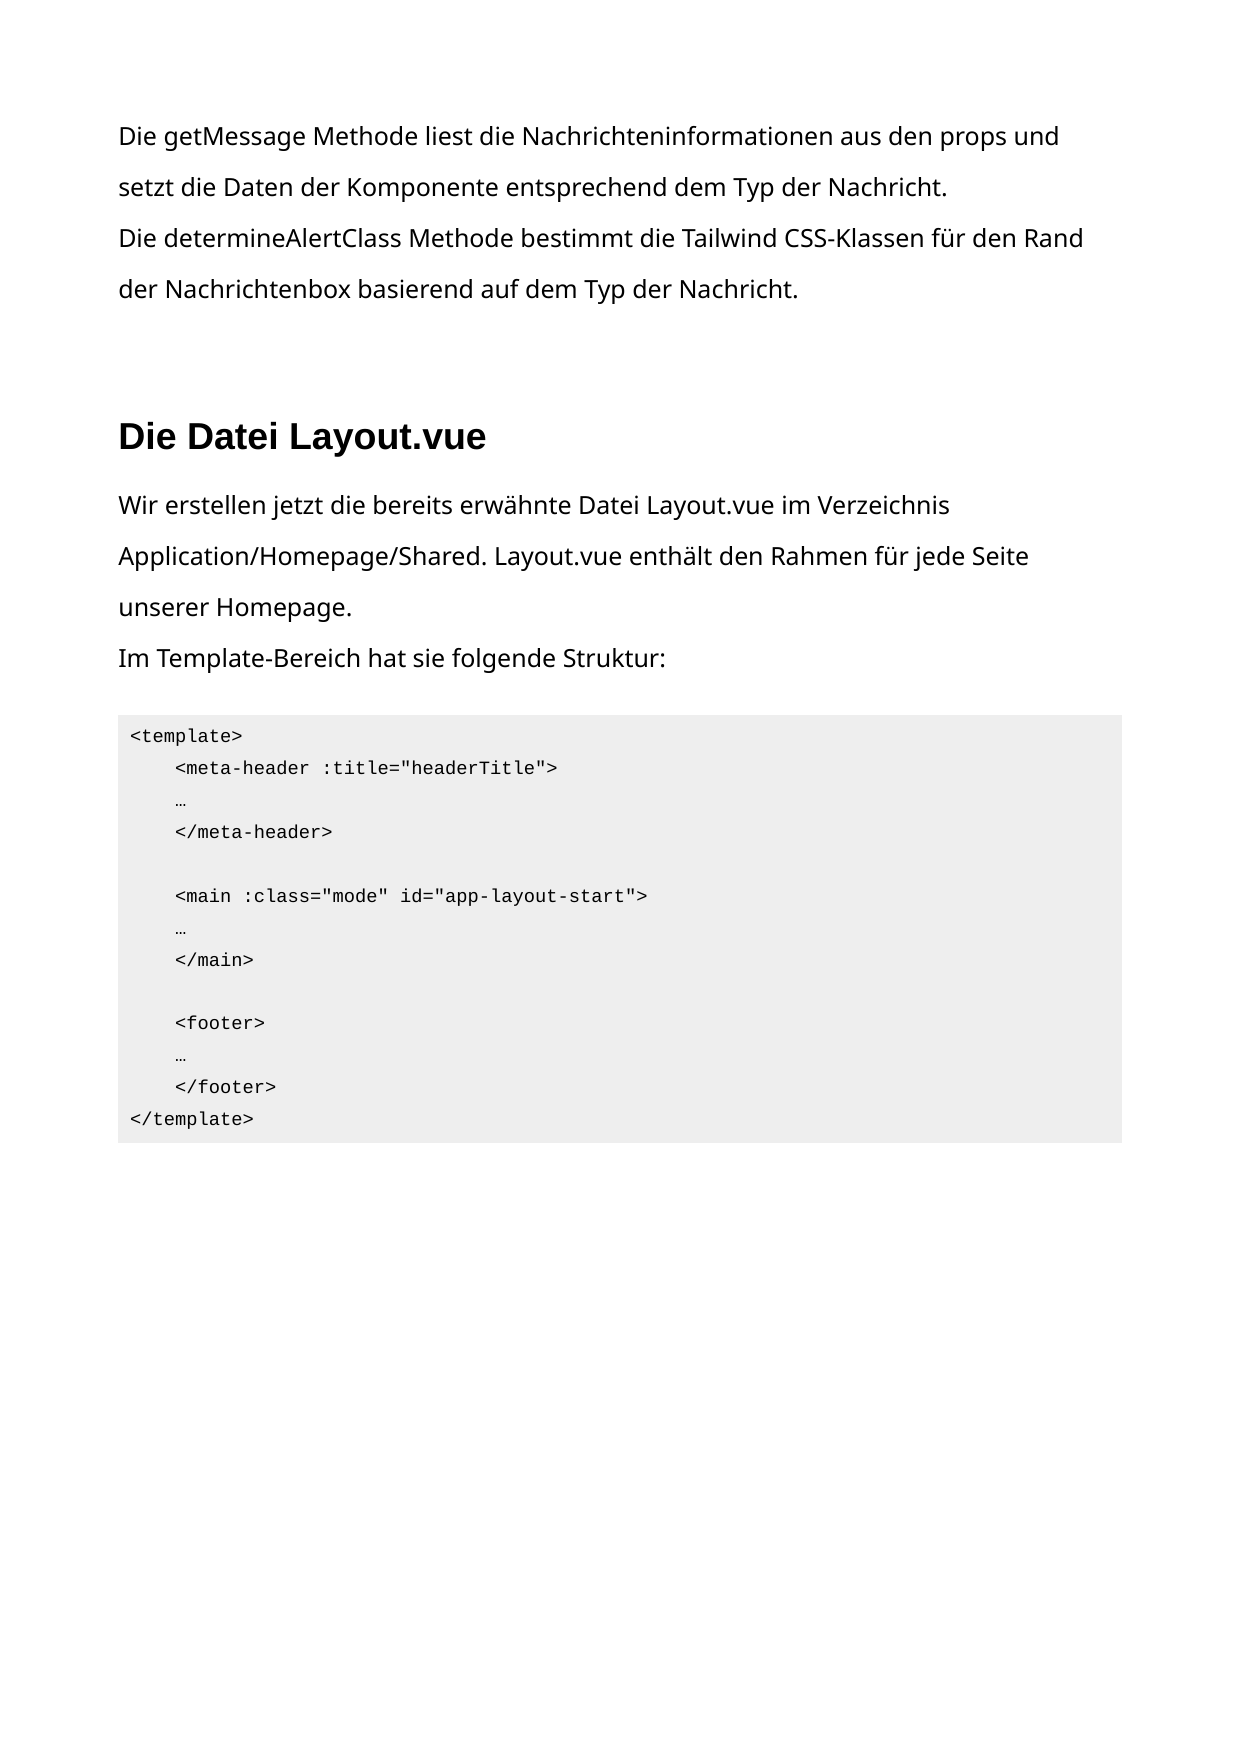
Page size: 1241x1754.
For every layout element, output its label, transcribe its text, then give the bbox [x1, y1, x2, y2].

text Die determineAlertClass Methode bestimmt die Tailwind CSS-Klassen für den Rand der Nachrichtenbox basierend auf dem Typ der Nachricht. [118, 220, 1122, 305]
text <main :class="mode" id="app-layout-start"> [118, 875, 1122, 907]
text </main> [118, 938, 1122, 970]
subtitle Die Datei Layout.vue [118, 414, 1122, 458]
text <footer> [118, 1002, 1122, 1034]
text Die getMessage Methode liest die Nachrichteninformationen aus den props und setzt die Daten der Komponente entsprechend dem Typ der Nachricht. [118, 118, 1122, 203]
text <template> [118, 715, 1122, 747]
text </meta-header> [118, 811, 1122, 843]
text … [118, 1034, 1122, 1066]
text Wir erstellen jetzt die bereits erwähnte Datei Layout.vue im Verzeichnis Application/Homepage/Shared. Layout.vue enthält den Rahmen für jede Seite unserer Homepage. [118, 488, 1122, 624]
text … [118, 779, 1122, 811]
text Im Template-Bereich hat sie folgende Struktur: [118, 641, 1122, 675]
text <meta-header :title="headerTitle"> [118, 747, 1122, 779]
text </template> [118, 1098, 1122, 1143]
text … [118, 907, 1122, 938]
text </footer> [118, 1066, 1122, 1098]
